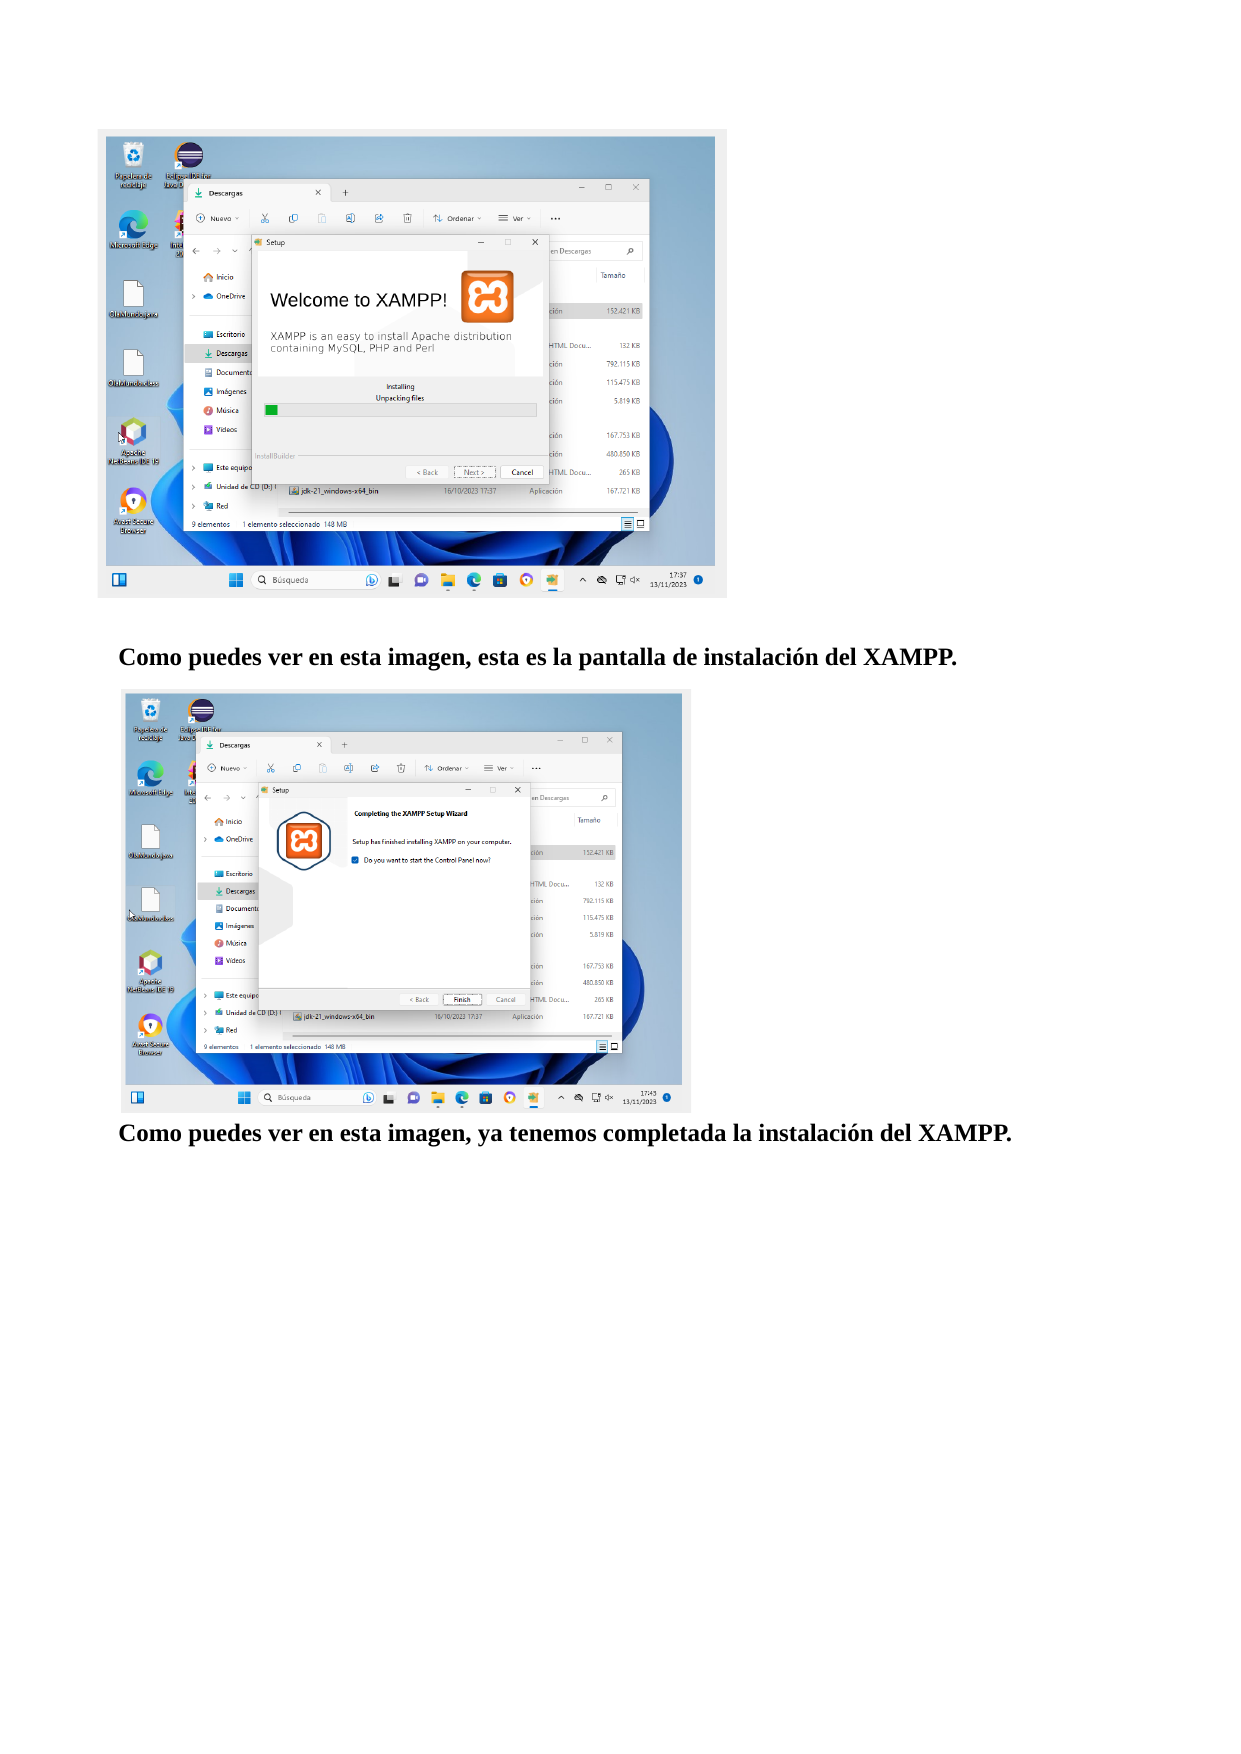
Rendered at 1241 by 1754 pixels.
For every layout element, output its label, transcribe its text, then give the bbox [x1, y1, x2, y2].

text Como puedes ver en esta imagen, ya tenemos completada la instalación del XAMPP. [118, 1118, 1122, 1147]
picture [121, 689, 692, 1113]
picture [97, 129, 727, 598]
text Como puedes ver en esta imagen, esta es la pantalla de instalación del XAMPP. [118, 642, 1122, 671]
